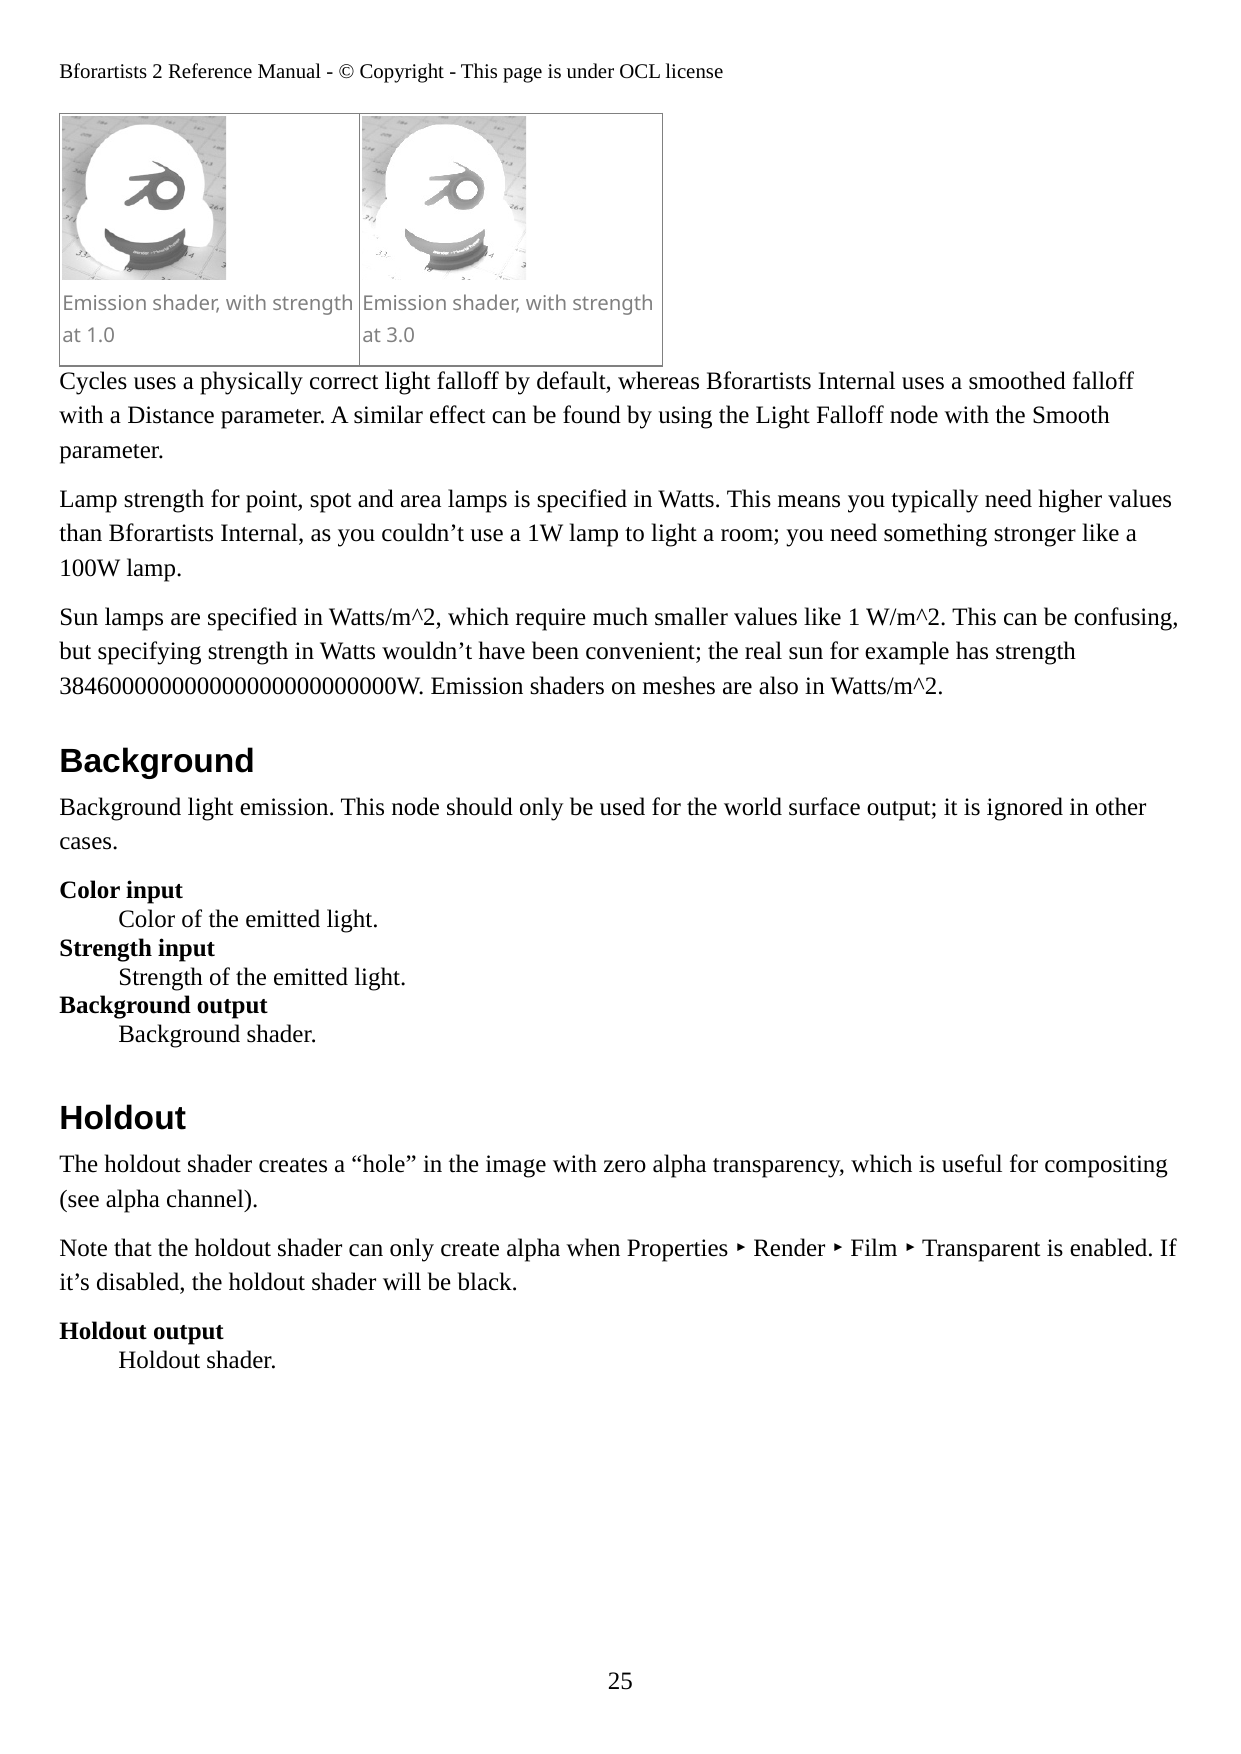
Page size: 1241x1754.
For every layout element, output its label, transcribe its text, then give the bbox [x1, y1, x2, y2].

text Note that the holdout shader can only create alpha when Properties ‣ Render ‣ Film ‣ Transparent is enabled. If it’s disabled, the holdout shader will be black. [59, 1233, 1181, 1296]
picture [62, 116, 227, 280]
list Holdout shader. [118, 1345, 1181, 1374]
subtitle Background [59, 741, 1181, 779]
table_header Emission shader, with strength at 3.0 [360, 114, 662, 365]
picture [362, 116, 527, 280]
subtitle Background output [59, 990, 1181, 1019]
text The holdout shader creates a “hole” in the image with zero alpha transparency, which is useful for compositing (see alpha channel). [59, 1149, 1181, 1213]
text Sun lamps are specified in Watts/m^2, which require much smaller values like 1 W/m^2. This can be confusing, but specifying strength in Watts wouldn’t have been convenient; the real sun for example has strength 384600000000000000000000000W. Emission shaders on meshes are also in Watts/m^2. [59, 602, 1181, 699]
table_header Emission shader, with strength at 1.0 [60, 114, 359, 365]
list Background shader. [118, 1019, 1181, 1048]
list Strength of the emitted light. [118, 962, 1181, 990]
text Lamp strength for point, spot and area lamps is specified in Watts. This means you typically need higher values than Bforartists Internal, as you couldn’t use a 1W lamp to light a room; you need something stronger like a 100W lamp. [59, 484, 1181, 582]
subtitle Holdout [59, 1098, 1181, 1137]
subtitle Color input [59, 875, 1181, 904]
subtitle Strength input [59, 933, 1181, 962]
text Cycles uses a physically correct light falloff by default, whereas Bforartists Internal uses a smoothed falloff with a Distance parameter. A similar effect can be found by using the Light Falloff node with the Smooth parameter. [59, 366, 1181, 463]
subtitle Holdout output [59, 1316, 1181, 1345]
text Background light emission. This node should only be used for the world surface output; it is ignored in other cases. [59, 792, 1181, 855]
list Color of the emitted light. [118, 904, 1181, 933]
